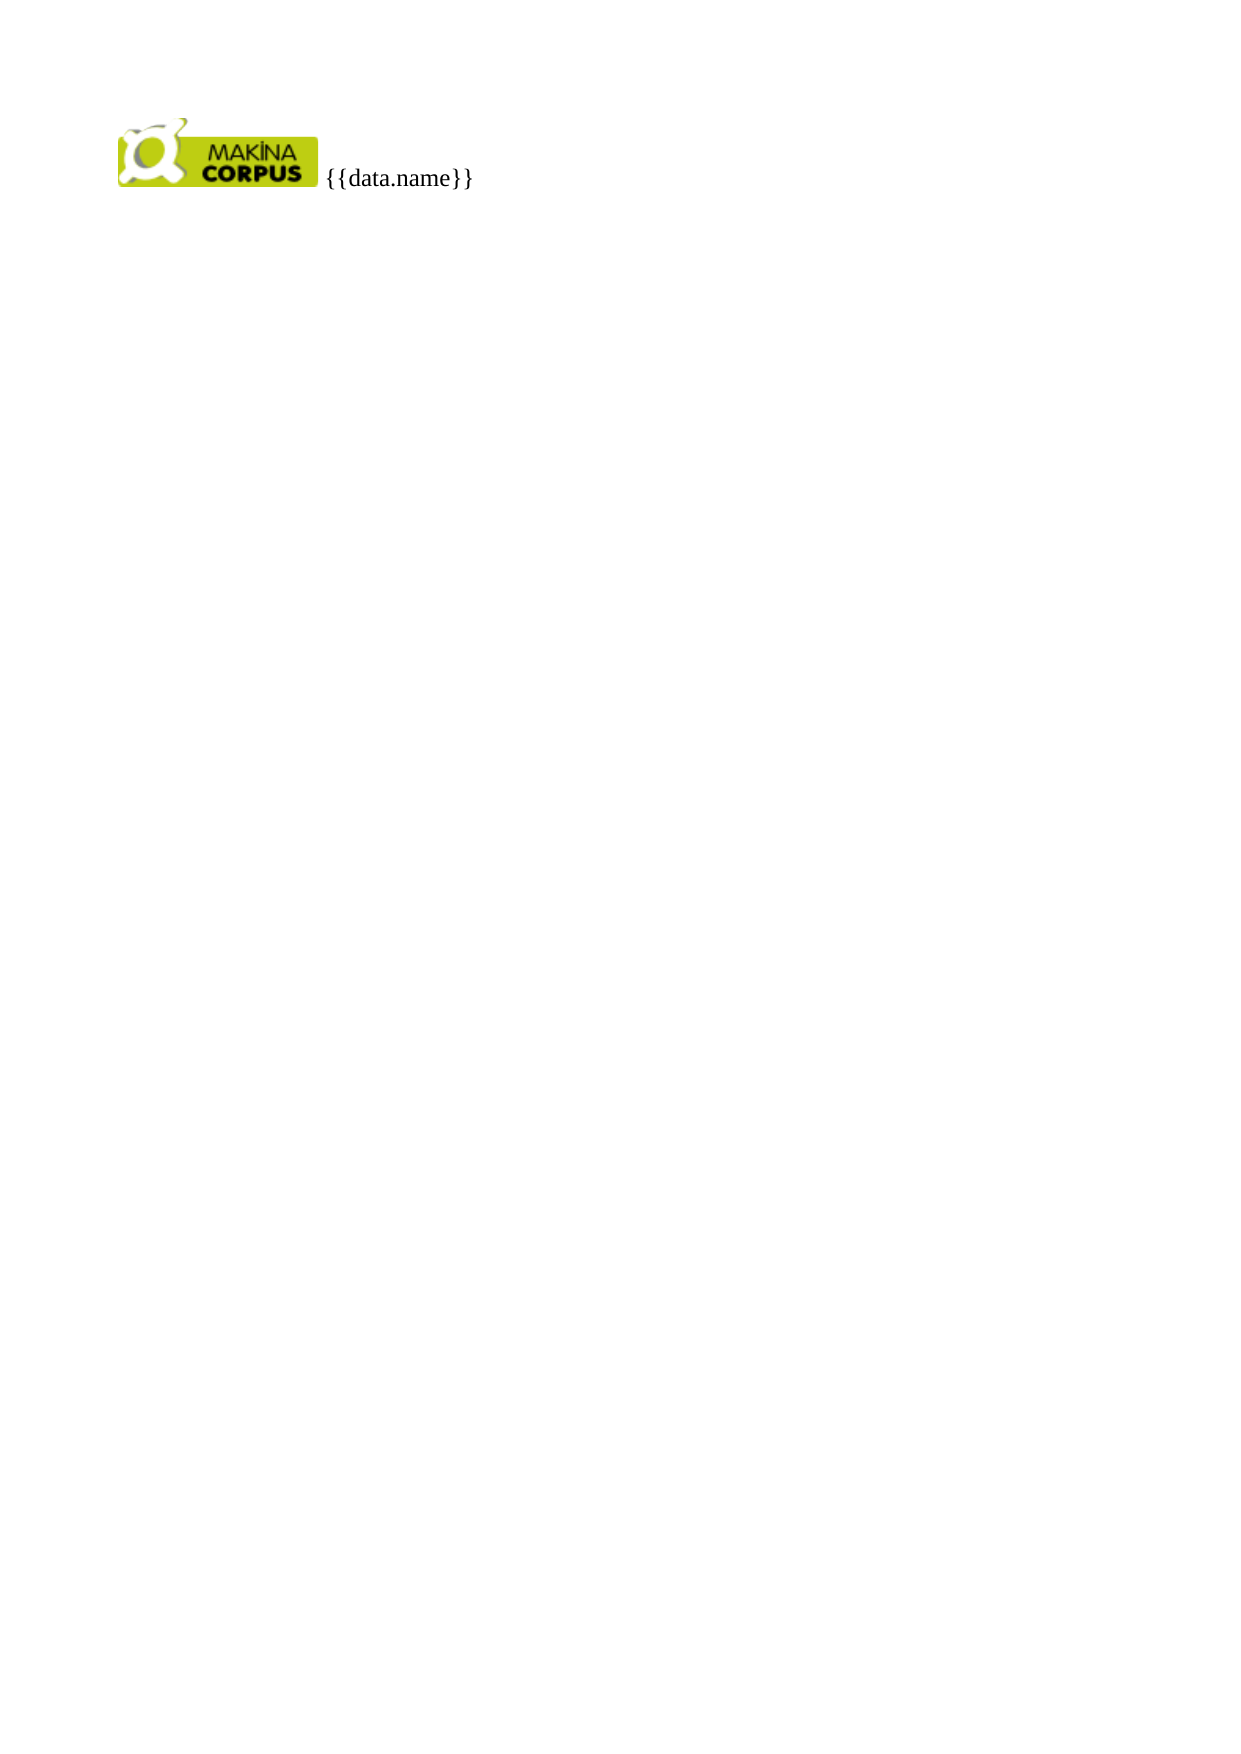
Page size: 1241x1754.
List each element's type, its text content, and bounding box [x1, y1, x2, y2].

picture [118, 118, 319, 187]
text {{data.name}} [118, 118, 1122, 192]
